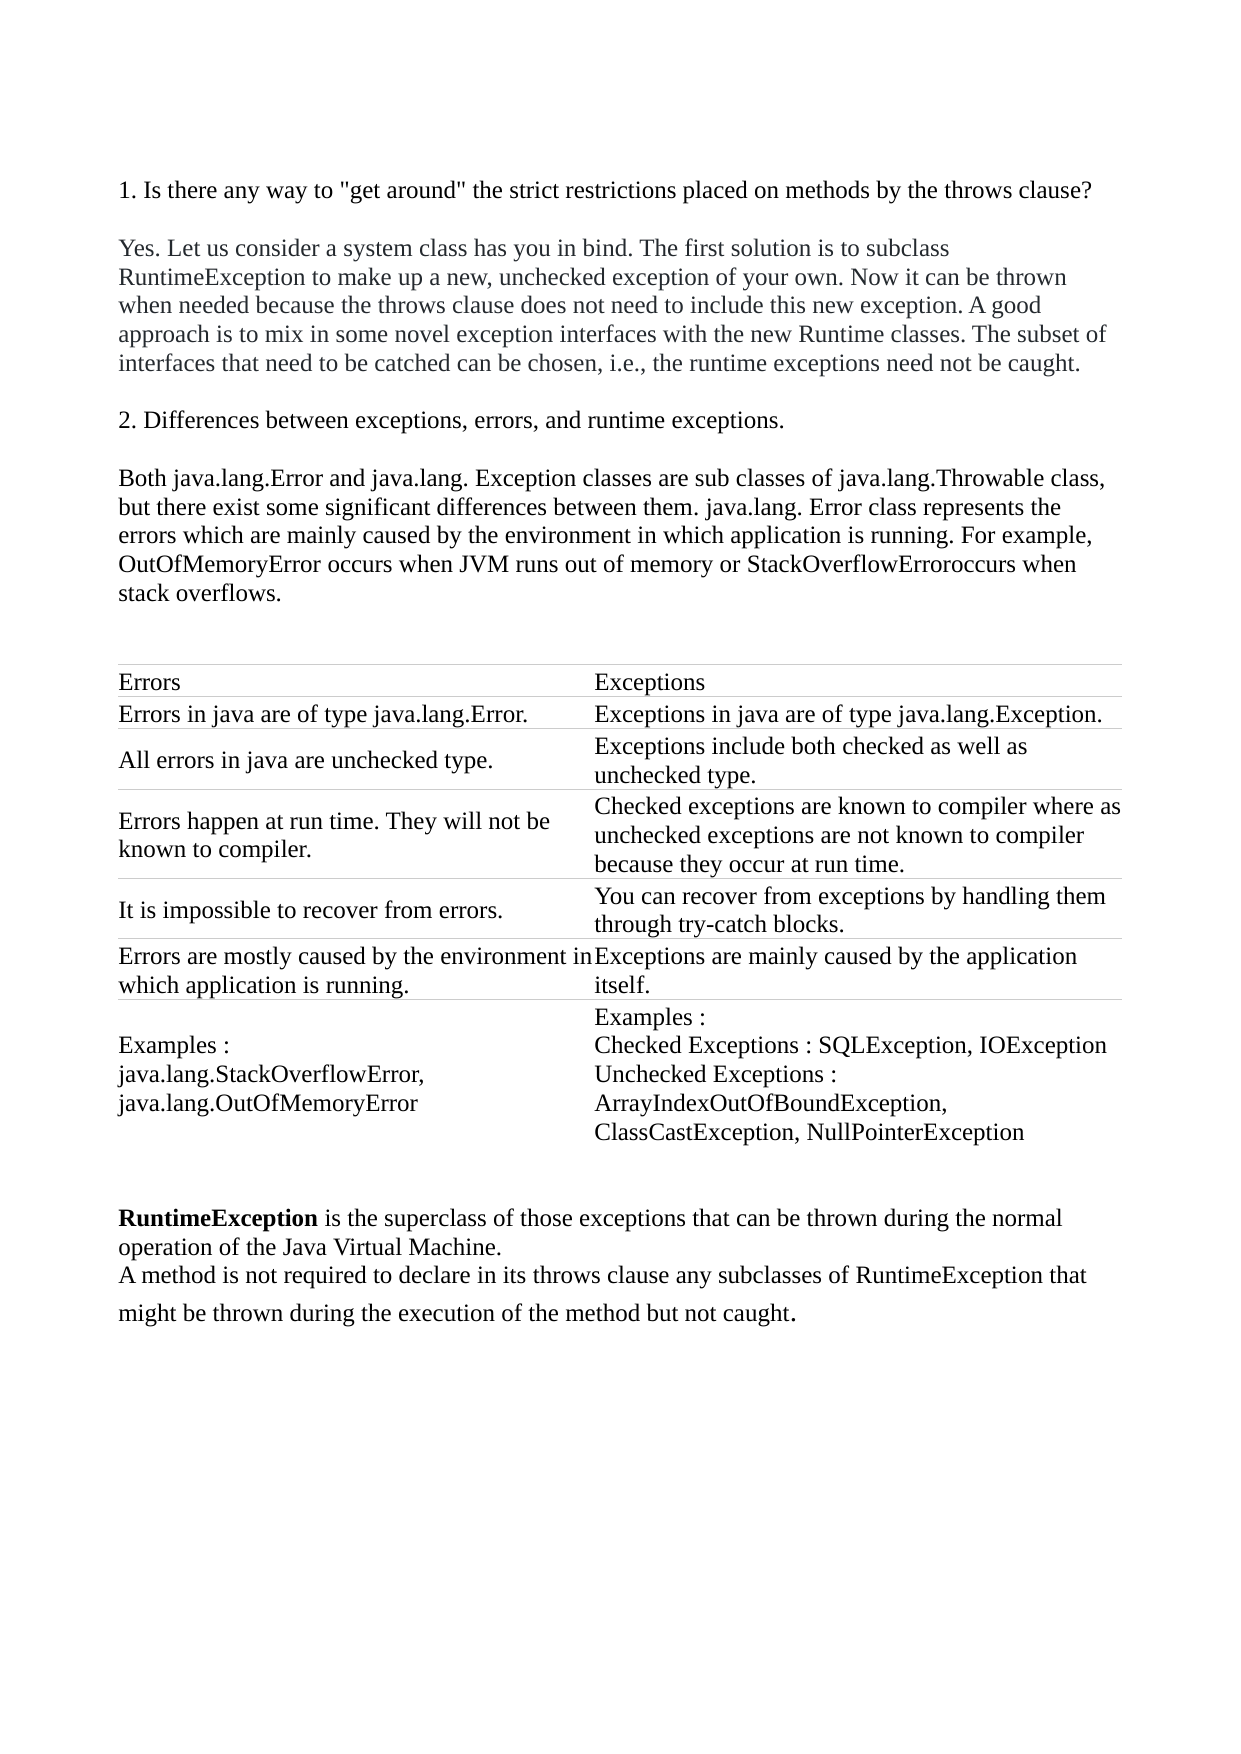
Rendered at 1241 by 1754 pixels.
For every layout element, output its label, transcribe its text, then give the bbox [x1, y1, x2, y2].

table_cell Exceptions in java are of type java.lang.Exception. [594, 697, 1122, 728]
text Both java.lang.Error and java.lang. Exception classes are sub classes of java.lang.Throwable class, but there exist some significant differences between them. java.lang. Error class represents the errors which are mainly caused by the environment in which application is running. For example, OutOfMemoryError occurs when JVM runs out of memory or StackOverflowErroroccurs when stack overflows. [118, 463, 1122, 607]
table_cell Exceptions are mainly caused by the application itself. [594, 939, 1122, 999]
text 1. Is there any way to "get around" the strict restrictions placed on methods by the throws clause? [118, 176, 1122, 204]
table_header Exceptions [594, 665, 1122, 696]
table_cell Errors happen at run time. They will not be known to compiler. [118, 790, 594, 878]
table_header Errors [118, 665, 594, 696]
table_cell Errors are mostly caused by the environment in which application is running. [118, 939, 594, 999]
table_cell Examples : Checked Exceptions : SQLException, IOException Unchecked Exceptions : ArrayIndexOutOfBoundException, ClassCastException, NullPointerException [594, 1000, 1122, 1146]
table_cell All errors in java are unchecked type. [118, 729, 594, 788]
table_cell Errors in java are of type java.lang.Error. [118, 697, 594, 728]
table_cell Checked exceptions are known to compiler where as unchecked exceptions are not known to compiler because they occur at run time. [594, 790, 1122, 878]
text RuntimeException is the superclass of those exceptions that can be thrown during the normal operation of the Java Virtual Machine. [118, 1203, 1122, 1261]
text A method is not required to declare in its throws clause any subclasses of RuntimeException that might be thrown during the execution of the method but not caught. [118, 1261, 1122, 1328]
table_cell Exceptions include both checked as well as unchecked type. [594, 729, 1122, 788]
table_cell You can recover from exceptions by handling them through try-catch blocks. [594, 879, 1122, 938]
table_cell It is impossible to recover from errors. [118, 879, 594, 938]
text Yes. Let us consider a system class has you in bind. The first solution is to subclass RuntimeException to make up a new, unchecked exception of your own. Now it can be thrown when needed because the throws clause does not need to include this new exception. A good approach is to mix in some novel exception interfaces with the new Runtime classes. The subset of interfaces that need to be catched can be chosen, i.e., the runtime exceptions need not be caught. [118, 233, 1122, 377]
table_cell Examples : java.lang.StackOverflowError, java.lang.OutOfMemoryError [118, 1000, 594, 1146]
text 2. Differences between exceptions, errors, and runtime exceptions. [118, 406, 1122, 434]
